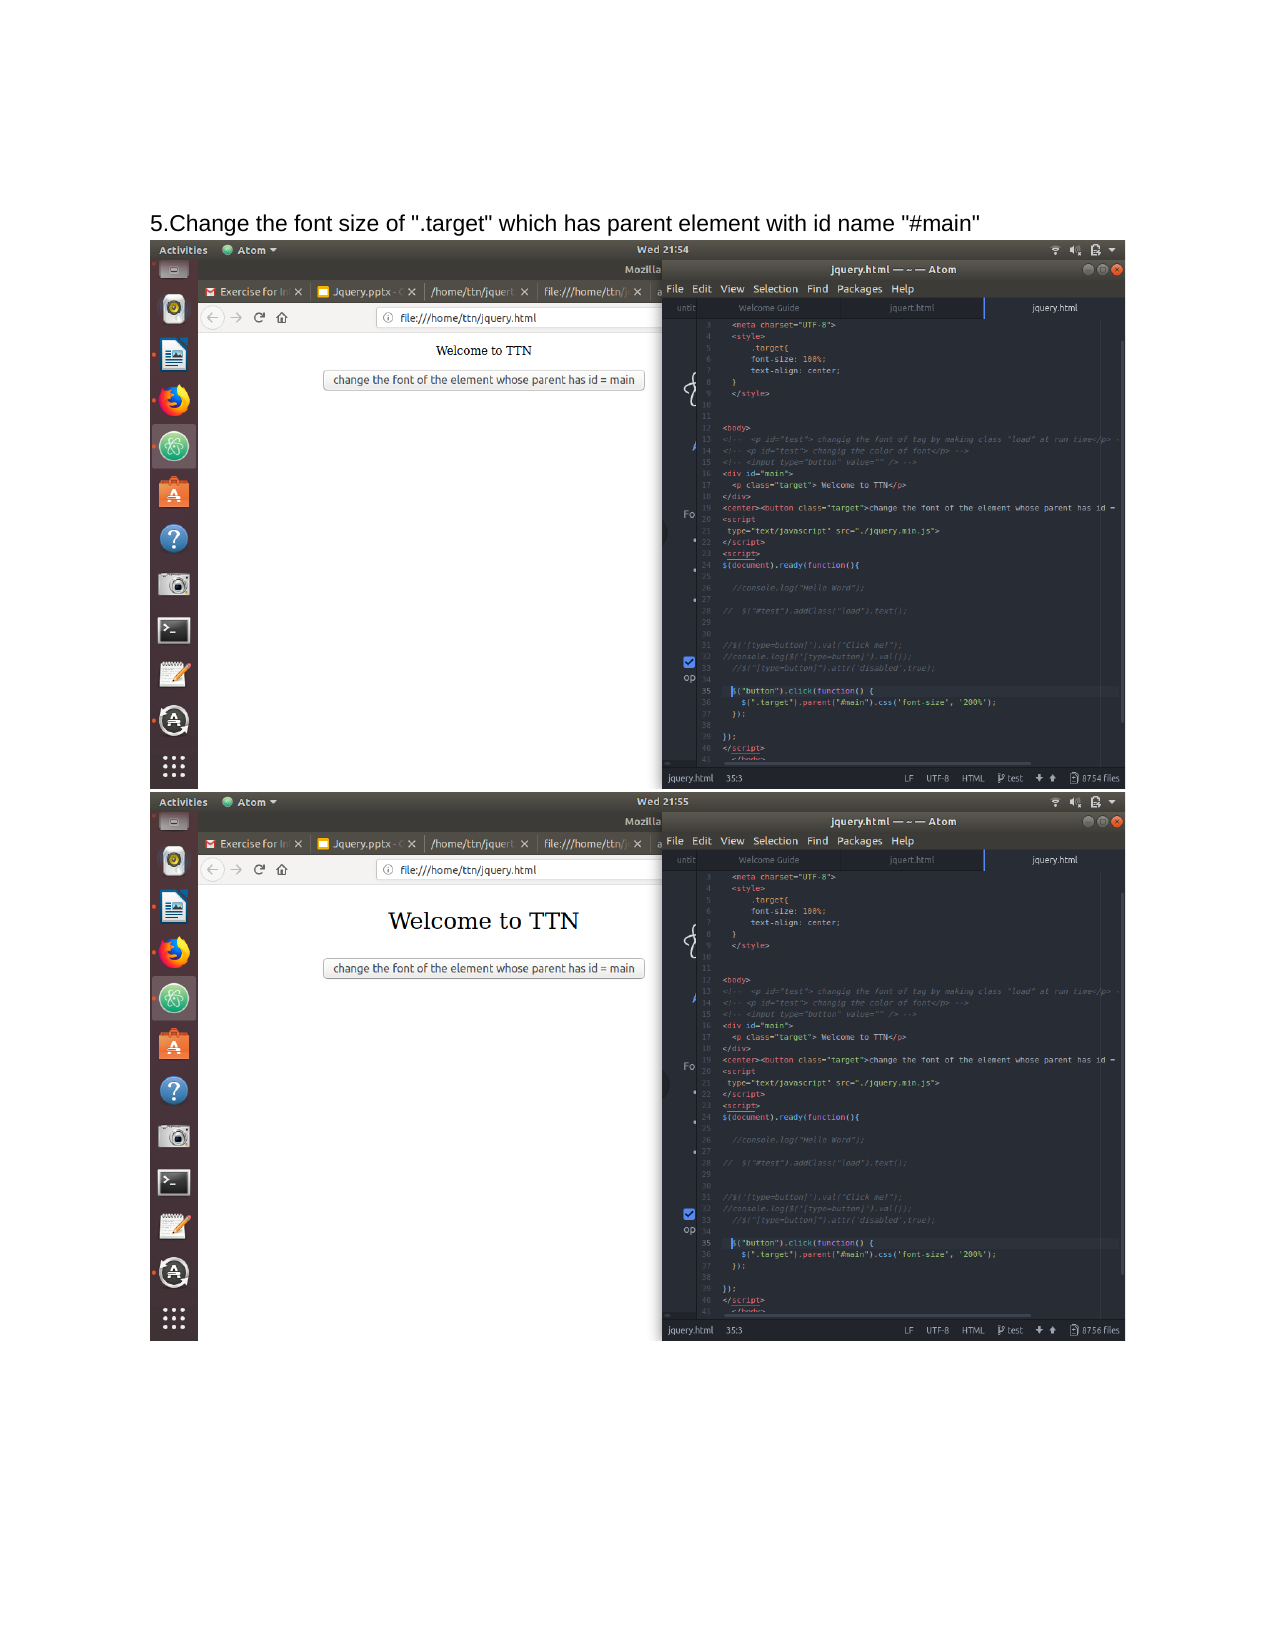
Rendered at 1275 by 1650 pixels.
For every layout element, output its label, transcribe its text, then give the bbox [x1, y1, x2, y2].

text 5.Change the font size of ".target" which has parent element with id name "#main" [150, 210, 1125, 237]
picture [150, 792, 1125, 1341]
picture [150, 240, 1125, 789]
